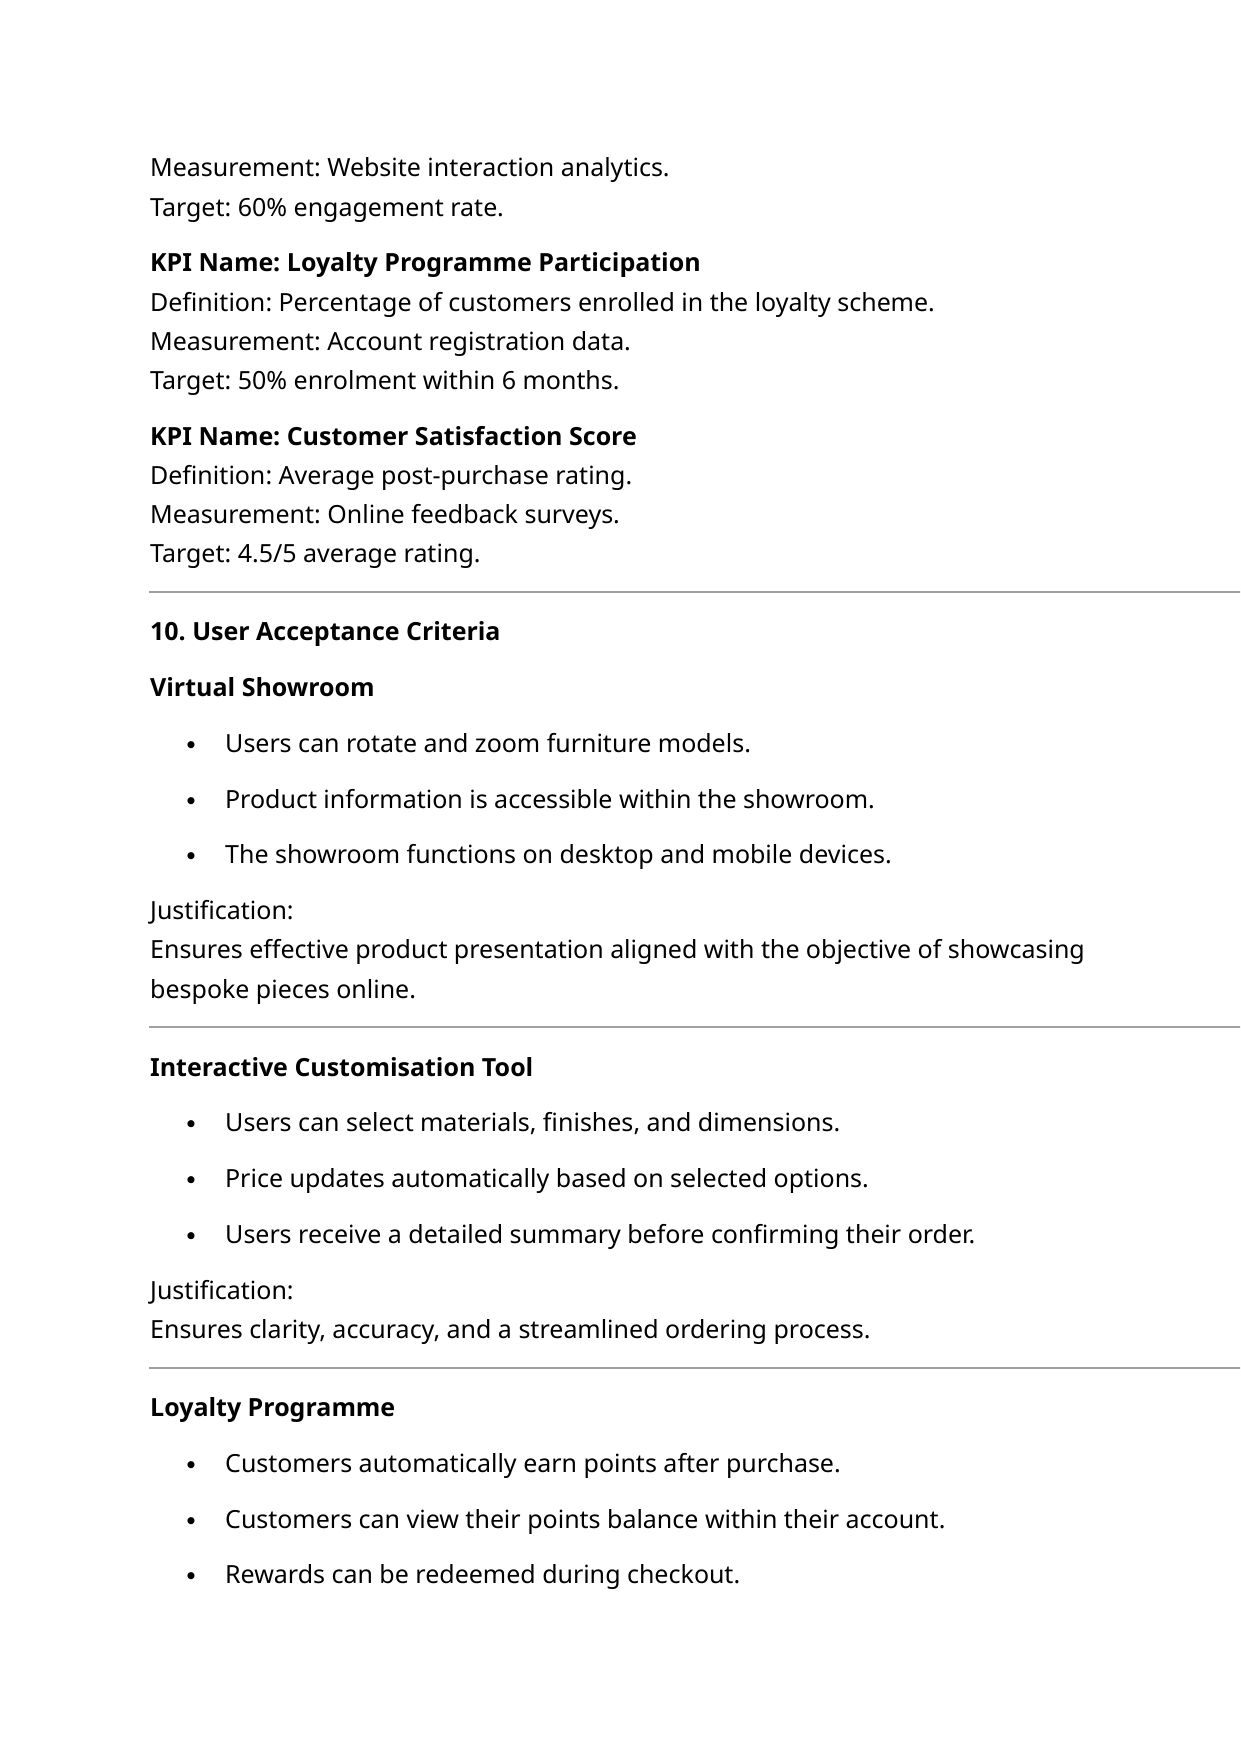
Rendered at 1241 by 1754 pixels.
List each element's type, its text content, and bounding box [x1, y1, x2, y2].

text Interactive Customisation Tool [150, 1049, 1090, 1083]
text Loyalty Programme [150, 1389, 1090, 1424]
list The showroom functions on desktop and mobile devices. [187, 837, 1090, 871]
list Users can select materials, finishes, and dimensions. [187, 1105, 1090, 1139]
text Justification: Ensures clarity, accuracy, and a streamlined ordering process. [150, 1272, 1090, 1346]
text Justification: Ensures effective product presentation aligned with the objective of showcasing bespoke pieces online. [150, 893, 1090, 1005]
text 10. User Acceptance Criteria [150, 614, 1090, 648]
list Rewards can be redeemed during checkout. [187, 1557, 1090, 1591]
list Customers can view their points balance within their account. [187, 1501, 1090, 1535]
text KPI Name: Customer Satisfaction Score Definition: Average post-purchase rating. Measurement: Online feedback surveys. Target: 4.5/5 average rating. [150, 418, 1090, 570]
text Virtual Showroom [150, 669, 1090, 704]
list Users receive a detailed summary before confirming their order. [187, 1217, 1090, 1251]
list Price updates automatically based on selected options. [187, 1161, 1090, 1195]
list Product information is accessible within the showroom. [187, 781, 1090, 815]
text KPI Name: Loyalty Programme Participation Definition: Percentage of customers enrolled in the loyalty scheme. Measurement: Account registration data. Target: 50% enrolment within 6 months. [150, 245, 1090, 397]
list Users can rotate and zoom furniture models. [187, 725, 1090, 759]
text Measurement: Website interaction analytics. Target: 60% engagement rate. [150, 150, 1090, 223]
list Customers automatically earn points after purchase. [187, 1445, 1090, 1479]
